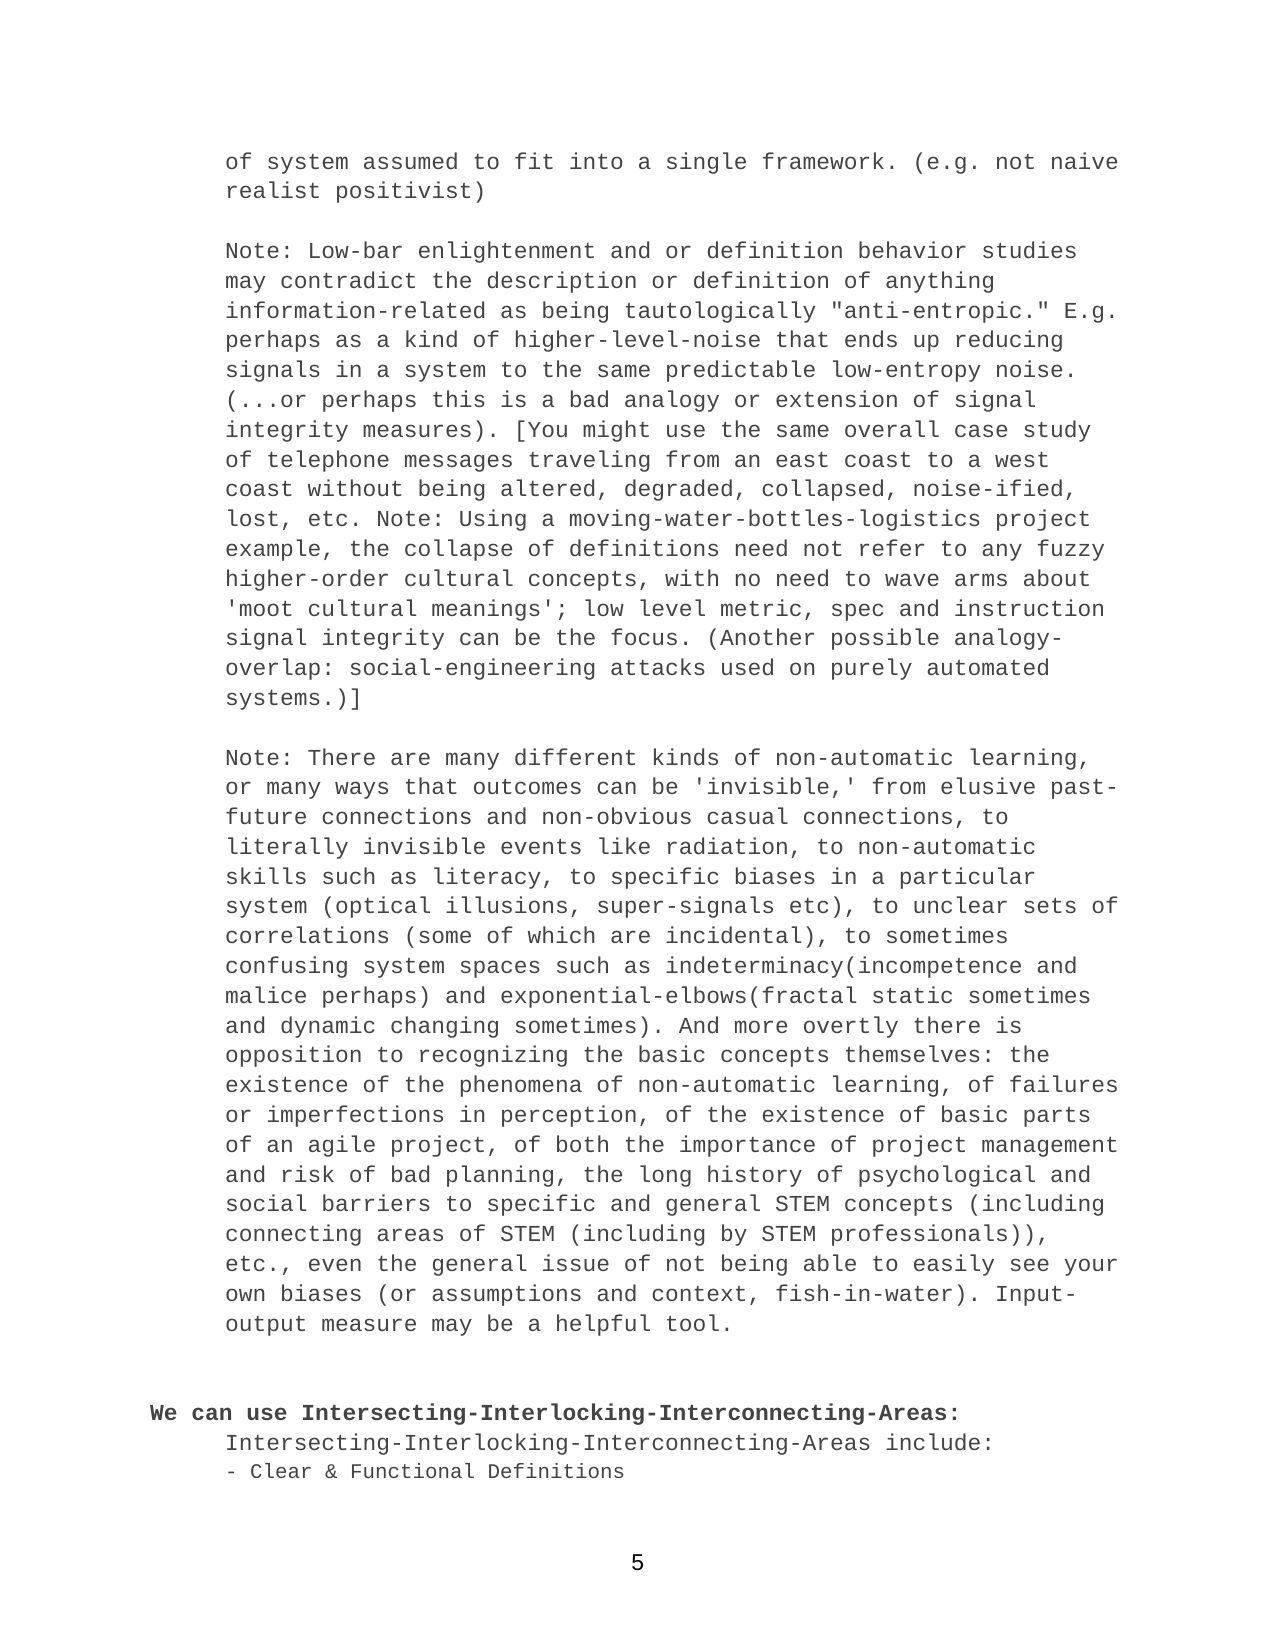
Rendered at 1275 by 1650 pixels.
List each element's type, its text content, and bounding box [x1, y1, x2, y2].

text We can use Intersecting-Interlocking-Interconnecting-Areas: [150, 1401, 1125, 1427]
text Intersecting-Interlocking-Interconnecting-Areas include: [150, 1431, 1125, 1457]
text - Clear & Functional Definitions [150, 1461, 1125, 1484]
text of system assumed to fit into a single framework. (e.g. not naive realist positivist) [225, 150, 1125, 206]
text Note: There are many different kinds of non-automatic learning, or many ways that outcomes can be 'invisible,' from elusive past-future connections and non-obvious casual connections, to literally invisible events like radiation, to non-automatic skills such as literacy, to specific biases in a particular system (optical illusions, super-signals etc), to unclear sets of correlations (some of which are incidental), to sometimes confusing system spaces such as indeterminacy(incompetence and malice perhaps) and exponential-elbows(fractal static sometimes and dynamic changing sometimes). And more overtly there is opposition to recognizing the basic concepts themselves: the existence of the phenomena of non-automatic learning, of failures or imperfections in perception, of the existence of basic parts of an agile project, of both the importance of project management and risk of bad planning, the long history of psychological and social barriers to specific and general STEM concepts (including connecting areas of STEM (including by STEM professionals)), etc., even the general issue of not being able to easily see your own biases (or assumptions and context, fish-in-water). Input-output measure may be a helpful tool. [225, 746, 1125, 1338]
text Note: Low-bar enlightenment and or definition behavior studies may contradict the description or definition of anything information-related as being tautologically "anti-entropic." E.g. perhaps as a kind of higher-level-noise that ends up reducing signals in a system to the same predictable low-entropy noise. (...or perhaps this is a bad analogy or extension of signal integrity measures). [You might use the same overall case study of telephone messages traveling from an east coast to a west coast without being altered, degraded, collapsed, noise-ified, lost, etc. Note: Using a moving-water-bottles-logistics project example, the collapse of definitions need not refer to any fuzzy higher-order cultural concepts, with no need to wave arms about 'moot cultural meanings'; low level metric, spec and instruction signal integrity can be the focus. (Another possible analogy-overlap: social-engineering attacks used on purely automated systems.)] [225, 239, 1125, 712]
